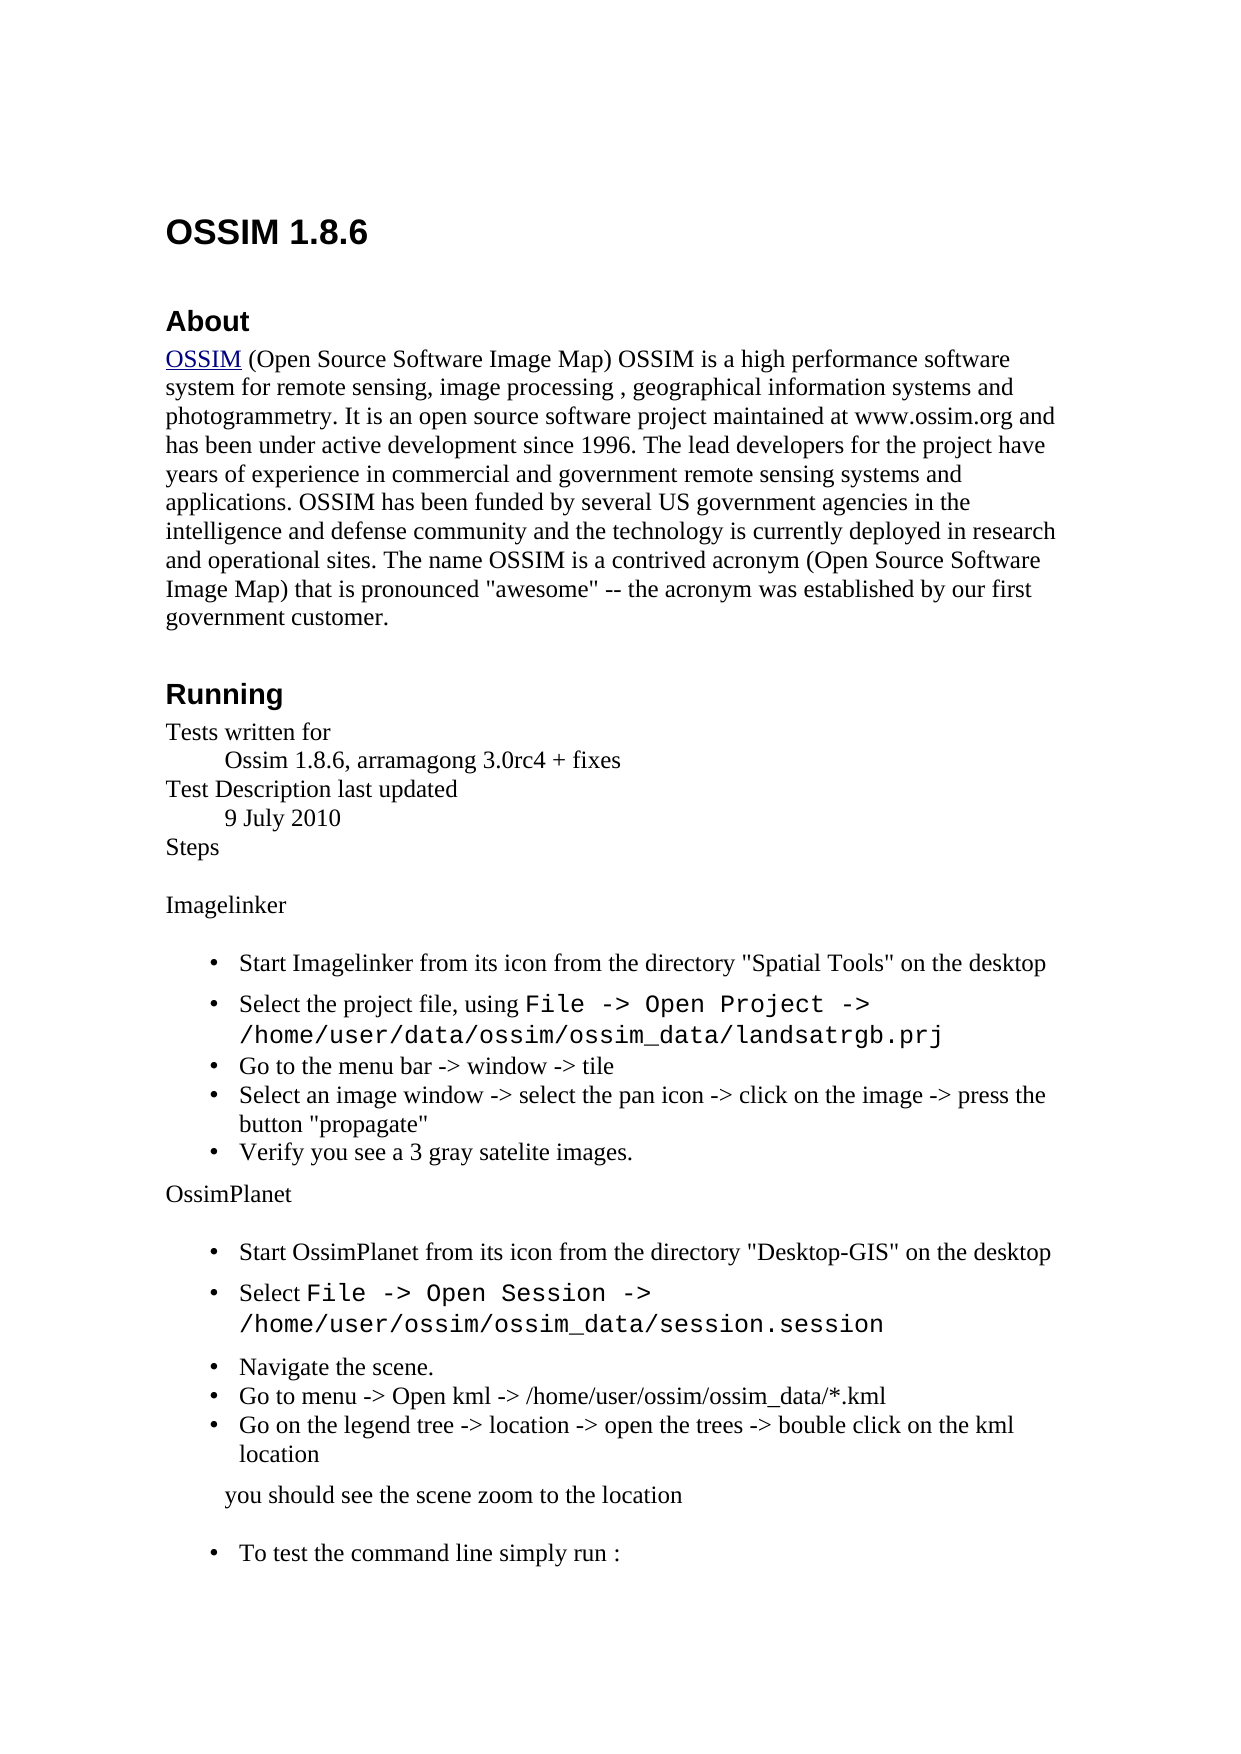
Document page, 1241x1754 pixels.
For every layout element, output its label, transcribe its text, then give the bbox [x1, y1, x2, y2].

subtitle Test Description last updated [165, 774, 1075, 803]
text OSSIM (Open Source Software Image Map) OSSIM is a high performance software system for remote sensing, image processing , geographical information systems and photogrammetry. It is an open source software project maintained at www.ossim.org and has been under active development since 1996. The lead developers for the project have years of experience in commercial and government remote sensing systems and applications. OSSIM has been funded by several US government agencies in the intelligence and defense community and the technology is currently deployed in research and operational sites. The name OSSIM is a contrived acronym (Open Source Software Image Map) that is pronounced "awesome" -- the acronym was established by our first government customer. [165, 344, 1075, 631]
subtitle Imagelinker [165, 890, 1075, 919]
subtitle OSSIM 1.8.6 [165, 211, 1075, 252]
list Select File -> Open Session -> /home/user/ossim/ossim_data/session.session [209, 1278, 1075, 1340]
subtitle About [165, 304, 1075, 337]
list Navigate the scene. [209, 1352, 1075, 1381]
list Go to menu -> Open kml -> /home/user/ossim/ossim_data/*.kml [209, 1381, 1075, 1410]
list 9 July 2010 [224, 803, 1075, 832]
list Start OssimPlanet from its icon from the directory "Desktop-GIS" on the desktop [209, 1237, 1075, 1266]
list Start Imagelinker from its icon from the directory "Spatial Tools" on the desktop [209, 948, 1075, 977]
list Verify you see a 3 gray satelite images. [209, 1137, 1075, 1166]
list you should see the scene zoom to the location [224, 1480, 1075, 1509]
list Ossim 1.8.6, arramagong 3.0rc4 + fixes [224, 746, 1075, 774]
subtitle Running [165, 677, 1075, 711]
subtitle Tests written for [165, 717, 1075, 746]
list To test the command line simply run : [209, 1538, 1075, 1567]
subtitle Steps [165, 832, 1075, 861]
list Select the project file, using File -> Open Project -> /home/user/data/ossim/ossim_data/landsatrgb.prj [209, 989, 1075, 1051]
list Go to the menu bar -> window -> tile [209, 1051, 1075, 1080]
list Select an image window -> select the pan icon -> click on the image -> press the button "propagate" [209, 1080, 1075, 1137]
subtitle OssimPlanet [165, 1179, 1075, 1207]
list Go on the legend tree -> location -> open the trees -> bouble click on the kml location [209, 1410, 1075, 1467]
